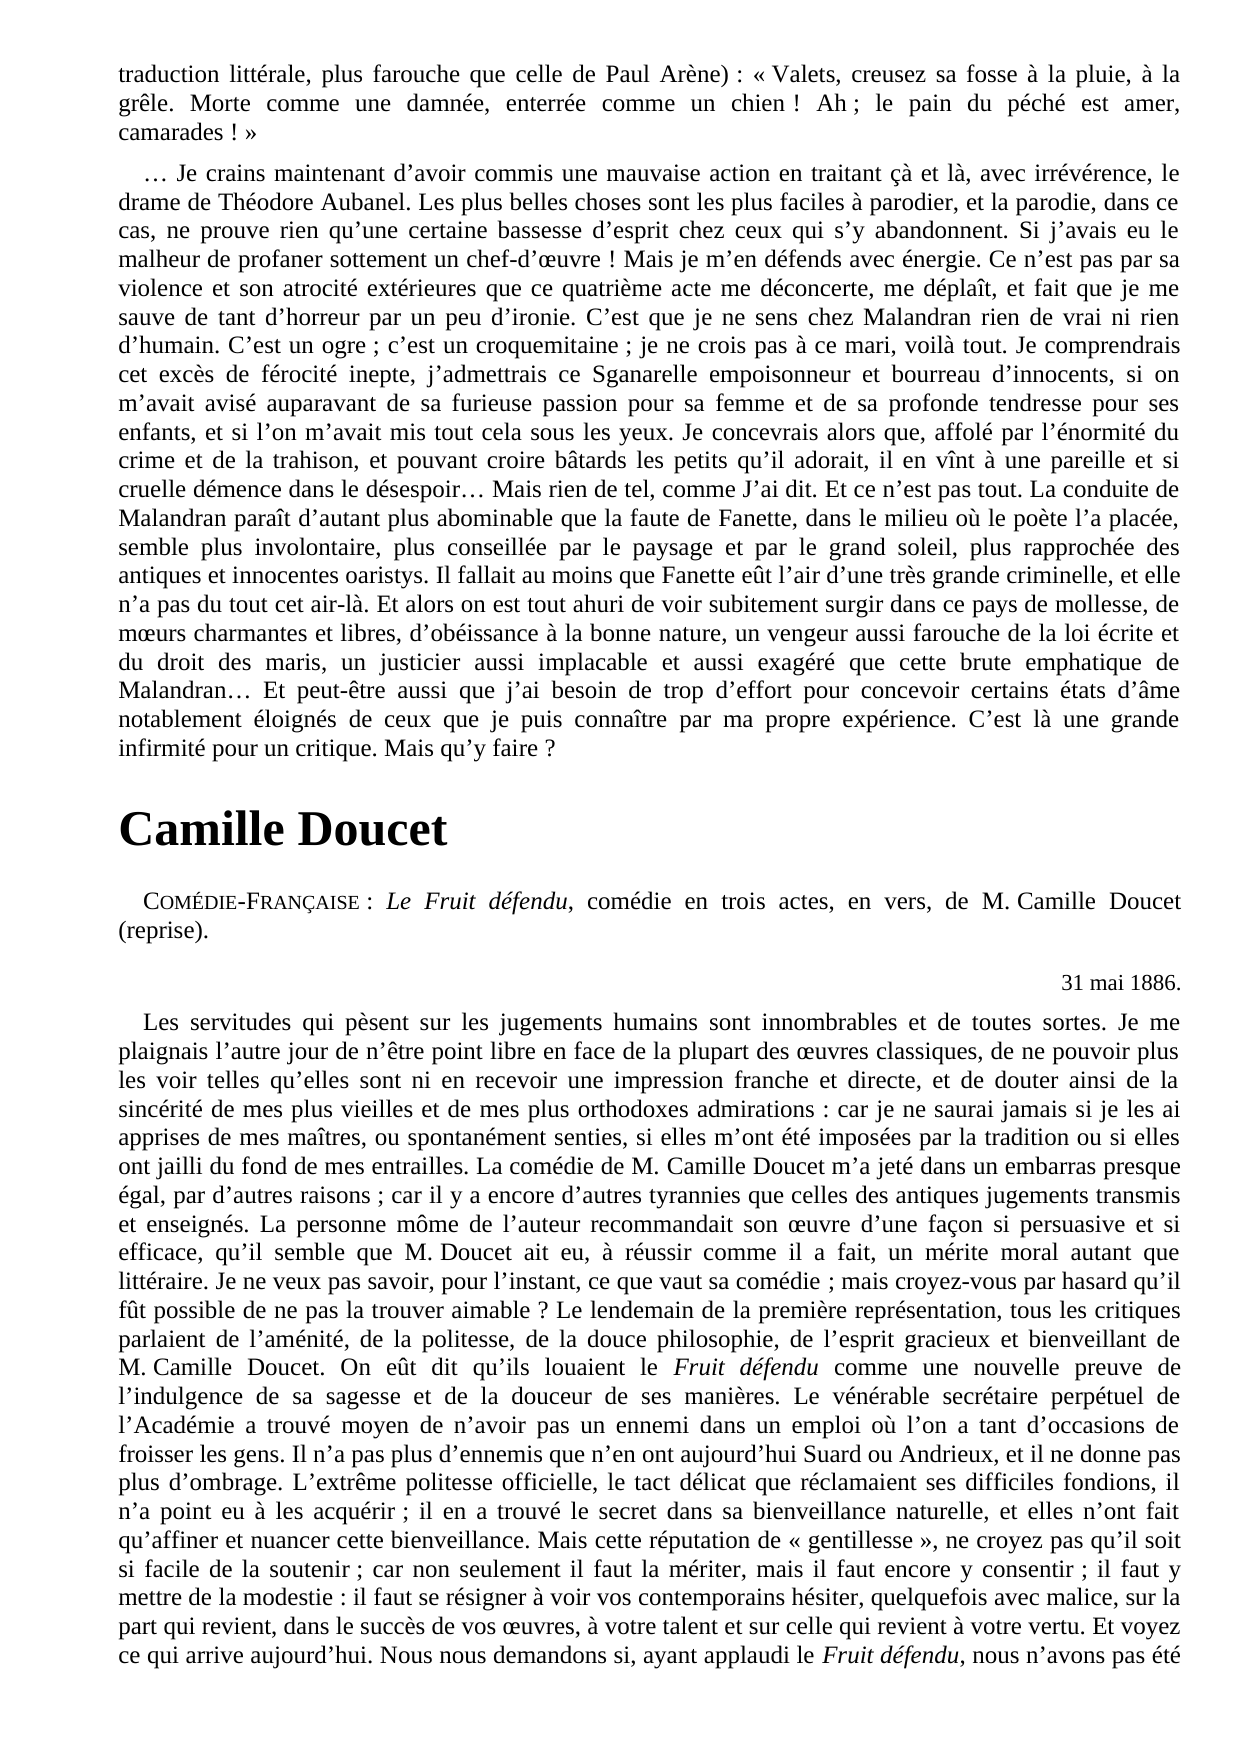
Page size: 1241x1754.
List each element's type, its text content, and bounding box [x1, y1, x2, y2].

text 31 mai 1886. [118, 968, 1181, 995]
text Comédie-Française : Le Fruit défendu, comédie en trois actes, en vers, de M. Camille Doucet (reprise). [118, 886, 1181, 943]
text traduction littérale, plus farouche que celle de Paul Arène) : « Valets, creusez sa fosse à la pluie, à la grêle. Morte comme une damnée, enterrée comme un chien ! Ah ; le pain du péché est amer, camarades ! » [118, 59, 1181, 145]
text Les servitudes qui pèsent sur les jugements humains sont innombrables et de toutes sortes. Je me plaignais l’autre jour de n’être point libre en face de la plupart des œuvres classiques, de ne pouvoir plus les voir telles qu’elles sont ni en recevoir une impression franche et directe, et de douter ainsi de la sincérité de mes plus vieilles et de mes plus orthodoxes admirations : car je ne saurai jamais si je les ai apprises de mes maîtres, ou spontanément senties, si elles m’ont été imposées par la tradition ou si elles ont jailli du fond de mes entrailles. La comédie de M. Camille Doucet m’a jeté dans un embarras presque égal, par d’autres raisons ; car il y a encore d’autres tyrannies que celles des antiques jugements transmis et enseignés. La personne môme de l’auteur recommandait son œuvre d’une façon si persuasive et si efficace, qu’il semble que M. Doucet ait eu, à réussir comme il a fait, un mérite moral autant que littéraire. Je ne veux pas savoir, pour l’instant, ce que vaut sa comédie ; mais croyez-vous par hasard qu’il fût possible de ne pas la trouver aimable ? Le lendemain de la première représentation, tous les critiques parlaient de l’aménité, de la politesse, de la douce philosophie, de l’esprit gracieux et bienveillant de M. Camille Doucet. On eût dit qu’ils louaient le Fruit défendu comme une nouvelle preuve de l’indulgence de sa sagesse et de la douceur de ses manières. Le vénérable secrétaire perpétuel de l’Académie a trouvé moyen de n’avoir pas un ennemi dans un emploi où l’on a tant d’occasions de froisser les gens. Il n’a pas plus d’ennemis que n’en ont aujourd’hui Suard ou Andrieux, et il ne donne pas plus d’ombrage. L’extrême politesse officielle, le tact délicat que réclamaient ses difficiles fondions, il n’a point eu à les acquérir ; il en a trouvé le secret dans sa bienveillance naturelle, et elles n’ont fait qu’affiner et nuancer cette bienveillance. Mais cette réputation de « gentillesse », ne croyez pas qu’il soit si facile de la soutenir ; car non seulement il faut la mériter, mais il faut encore y consentir ; il faut y mettre de la modestie : il faut se résigner à voir vos contemporains hésiter, quelquefois avec malice, sur la part qui revient, dans le succès de vos œuvres, à votre talent et sur celle qui revient à votre vertu. Et voyez ce qui arrive aujourd’hui. Nous nous demandons si, ayant applaudi le Fruit défendu, nous n’avons pas été [118, 1007, 1181, 1669]
text … Je crains maintenant d’avoir commis une mauvaise action en traitant çà et là, avec irrévérence, le drame de Théodore Aubanel. Les plus belles choses sont les plus faciles à parodier, et la parodie, dans ce cas, ne prouve rien qu’une certaine bassesse d’esprit chez ceux qui s’y abandonnent. Si j’avais eu le malheur de profaner sottement un chef-d’œuvre ! Mais je m’en défends avec énergie. Ce n’est pas par sa violence et son atrocité extérieures que ce quatrième acte me déconcerte, me déplaît, et fait que je me sauve de tant d’horreur par un peu d’ironie. C’est que je ne sens chez Malandran rien de vrai ni rien d’humain. C’est un ogre ; c’est un croquemitaine ; je ne crois pas à ce mari, voilà tout. Je comprendrais cet excès de férocité inepte, j’admettrais ce Sganarelle empoisonneur et bourreau d’innocents, si on m’avait avisé auparavant de sa furieuse passion pour sa femme et de sa profonde tendresse pour ses enfants, et si l’on m’avait mis tout cela sous les yeux. Je concevrais alors que, affolé par l’énormité du crime et de la trahison, et pouvant croire bâtards les petits qu’il adorait, il en vînt à une pareille et si cruelle démence dans le désespoir… Mais rien de tel, comme J’ai dit. Et ce n’est pas tout. La conduite de Malandran paraît d’autant plus abominable que la faute de Fanette, dans le milieu où le poète l’a placée, semble plus involontaire, plus conseillée par le paysage et par le grand soleil, plus rapprochée des antiques et innocentes oaristys. Il fallait au moins que Fanette eût l’air d’une très grande criminelle, et elle n’a pas du tout cet air-là. Et alors on est tout ahuri de voir subitement surgir dans ce pays de mollesse, de mœurs charmantes et libres, d’obéissance à la bonne nature, un vengeur aussi farouche de la loi écrite et du droit des maris, un justicier aussi implacable et aussi exagéré que cette brute emphatique de Malandran… Et peut-être aussi que j’ai besoin de trop d’effort pour concevoir certains états d’âme notablement éloignés de ceux que je puis connaître par ma propre expérience. C’est là une grande infirmité pour un critique. Mais qu’y faire ? [118, 158, 1181, 762]
subtitle Camille Doucet [118, 799, 1181, 857]
